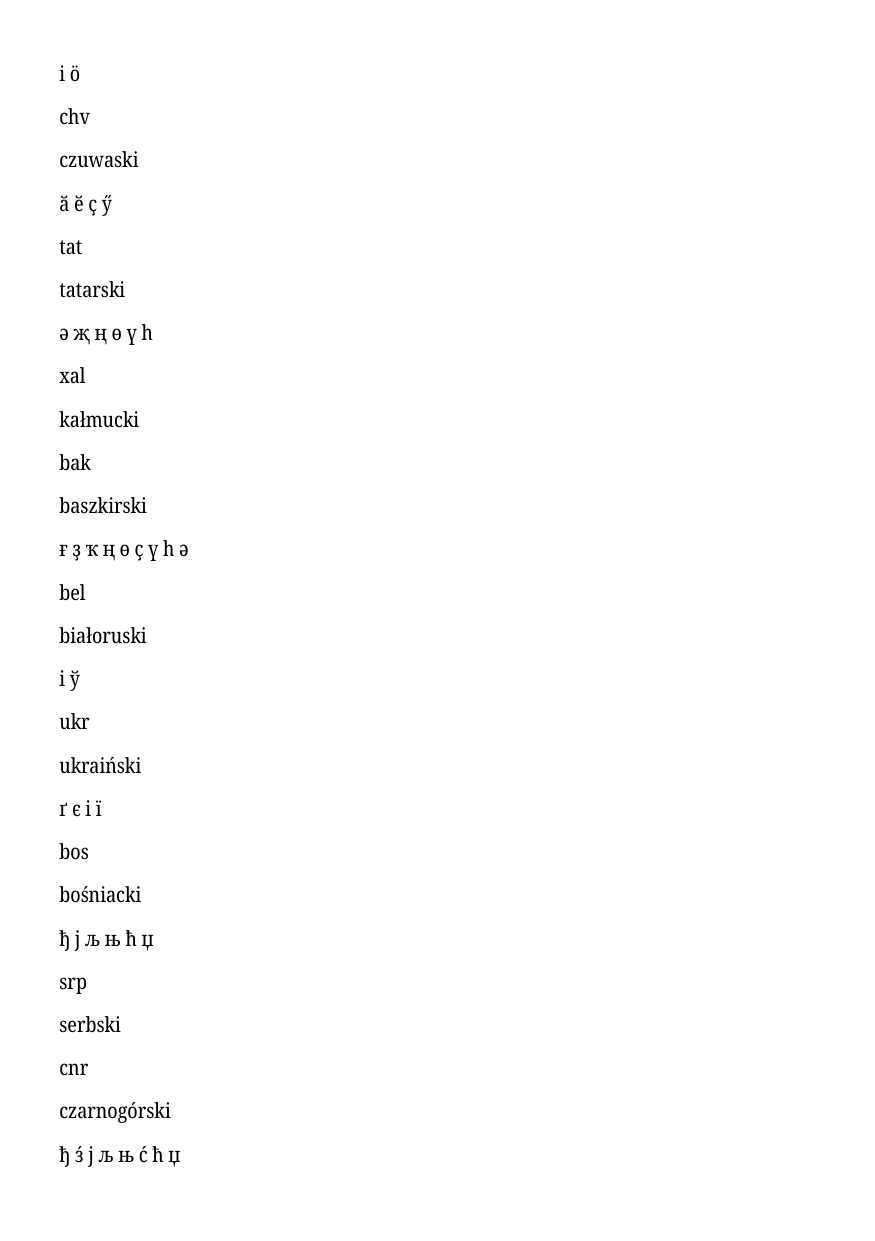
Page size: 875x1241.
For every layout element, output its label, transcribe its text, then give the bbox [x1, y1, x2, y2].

text ғ ҙ ҡ ң ө ҫ ү һ ә [59, 534, 815, 563]
text tat [59, 232, 815, 260]
text ә җ ң ө ү һ [59, 318, 815, 347]
text і ӧ [59, 59, 815, 87]
text ӑ ӗ ҫ ӳ [59, 189, 815, 217]
text ґ є і ї [59, 794, 815, 822]
text chv [59, 102, 815, 131]
text tatarski [59, 275, 815, 304]
text bak [59, 448, 815, 477]
text czarnogórski [59, 1097, 815, 1125]
text xal [59, 362, 815, 390]
text bośniacki [59, 880, 815, 909]
text ђ ј љ њ ћ џ [59, 924, 815, 952]
text ukraiński [59, 751, 815, 779]
text srp [59, 967, 815, 995]
text bel [59, 578, 815, 606]
text białoruski [59, 621, 815, 649]
text baszkirski [59, 491, 815, 520]
text ukr [59, 707, 815, 736]
text kałmucki [59, 405, 815, 433]
text czuwaski [59, 146, 815, 174]
text і ў [59, 664, 815, 693]
text serbski [59, 1010, 815, 1038]
text bos [59, 837, 815, 866]
text ђ з́ ј љ њ с́ ћ џ [59, 1140, 815, 1168]
text cnr [59, 1053, 815, 1082]
